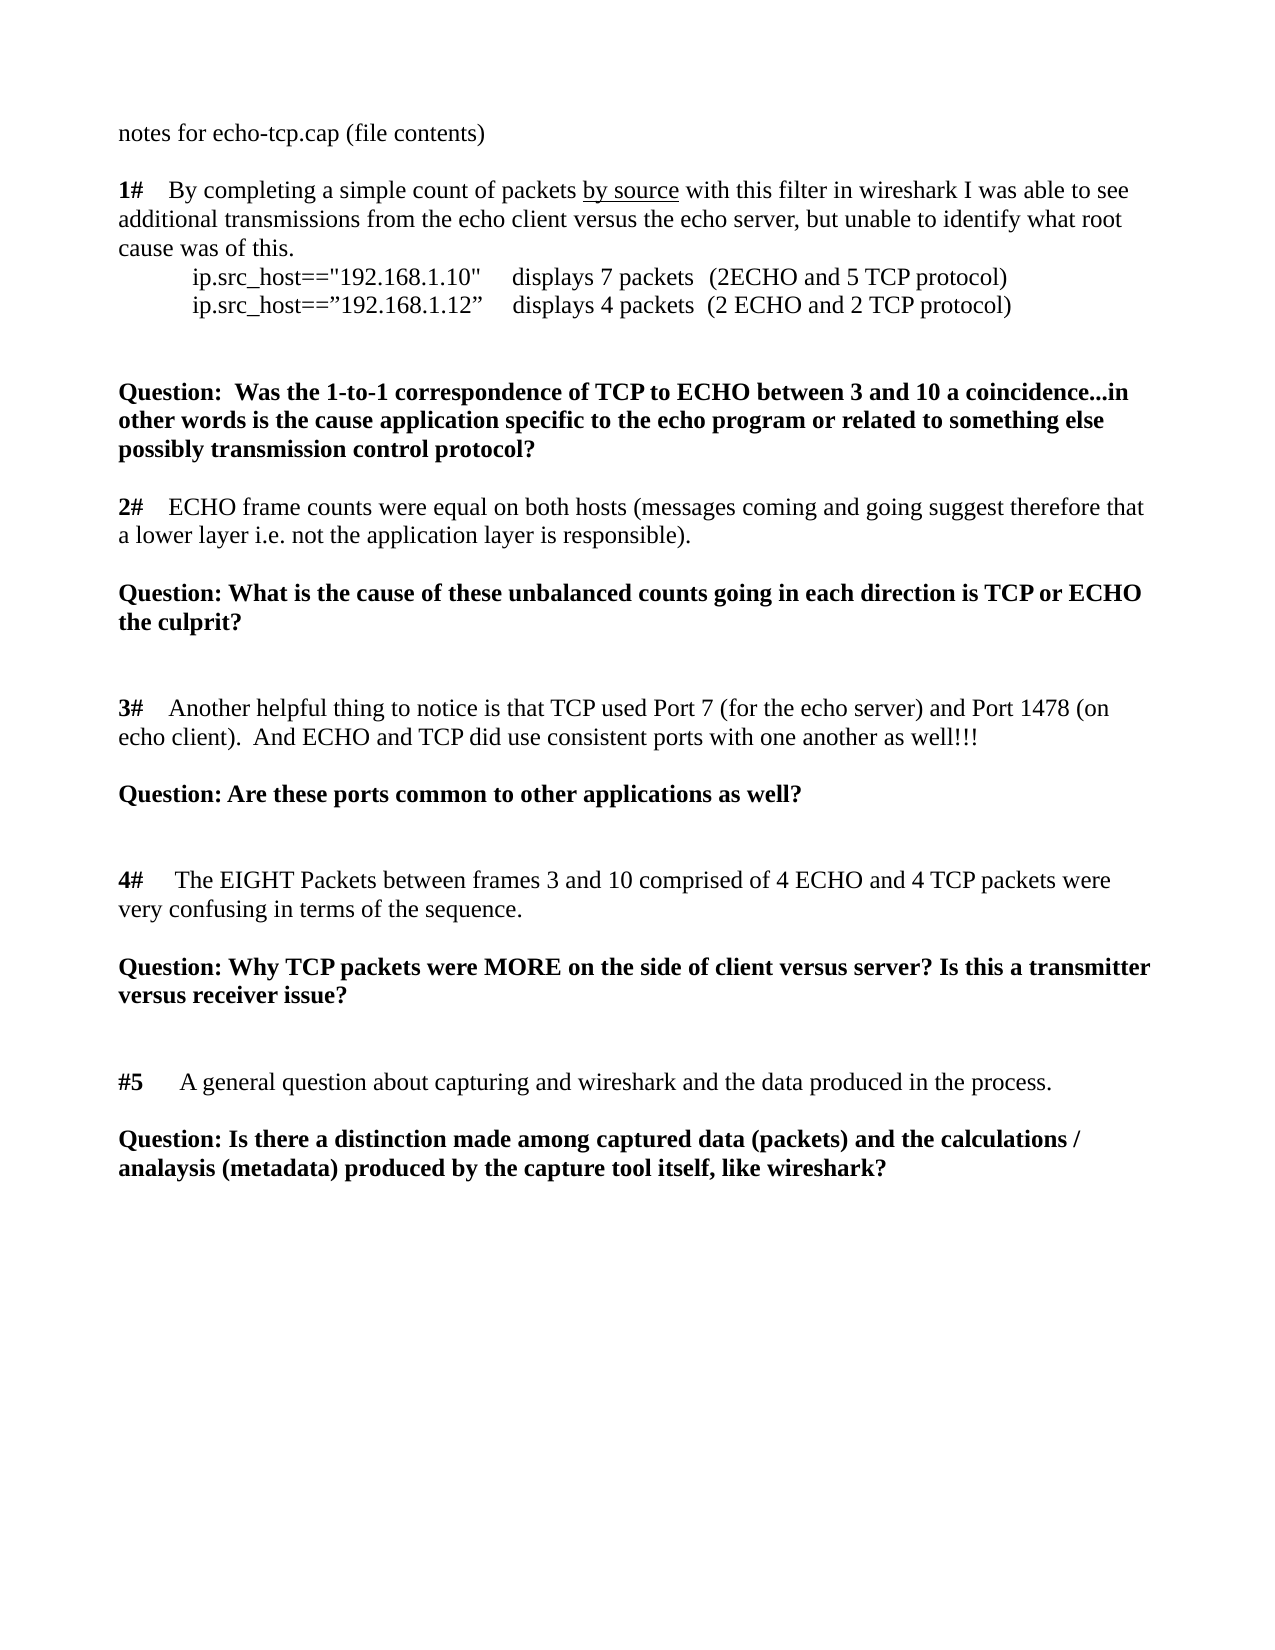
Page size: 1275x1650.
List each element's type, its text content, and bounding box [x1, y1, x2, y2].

text Question: Was the 1-to-1 correspondence of TCP to ECHO between 3 and 10 a coincidence...in other words is the cause application specific to the echo program or related to something else possibly transmission control protocol? [118, 377, 1157, 463]
text 4# The EIGHT Packets between frames 3 and 10 comprised of 4 ECHO and 4 TCP packets were very confusing in terms of the sequence. [118, 866, 1157, 923]
text Question: Why TCP packets were MORE on the side of client versus server? Is this a transmitter versus receiver issue? [118, 952, 1157, 1009]
text Question: Is there a distinction made among captured data (packets) and the calculations / analaysis (metadata) produced by the capture tool itself, like wireshark? [118, 1124, 1157, 1182]
text ip.src_host=="192.168.1.10" displays 7 packets (2ECHO and 5 TCP protocol) [118, 262, 1157, 291]
text notes for echo-tcp.cap (file contents) [118, 118, 1157, 147]
text #5 A general question about capturing and wireshark and the data produced in the process. [118, 1067, 1157, 1096]
text ip.src_host==”192.168.1.12” displays 4 packets (2 ECHO and 2 TCP protocol) [118, 291, 1157, 319]
text 3# Another helpful thing to notice is that TCP used Port 7 (for the echo server) and Port 1478 (on echo client). And ECHO and TCP did use consistent ports with one another as well!!! [118, 693, 1157, 751]
text Question: Are these ports common to other applications as well? [118, 779, 1157, 808]
text 2# ECHO frame counts were equal on both hosts (messages coming and going suggest therefore that a lower layer i.e. not the application layer is responsible). [118, 492, 1157, 549]
text Question: What is the cause of these unbalanced counts going in each direction is TCP or ECHO the culprit? [118, 578, 1157, 636]
text 1# By completing a simple count of packets by source with this filter in wireshark I was able to see additional transmissions from the echo client versus the echo server, but unable to identify what root cause was of this. [118, 176, 1157, 262]
